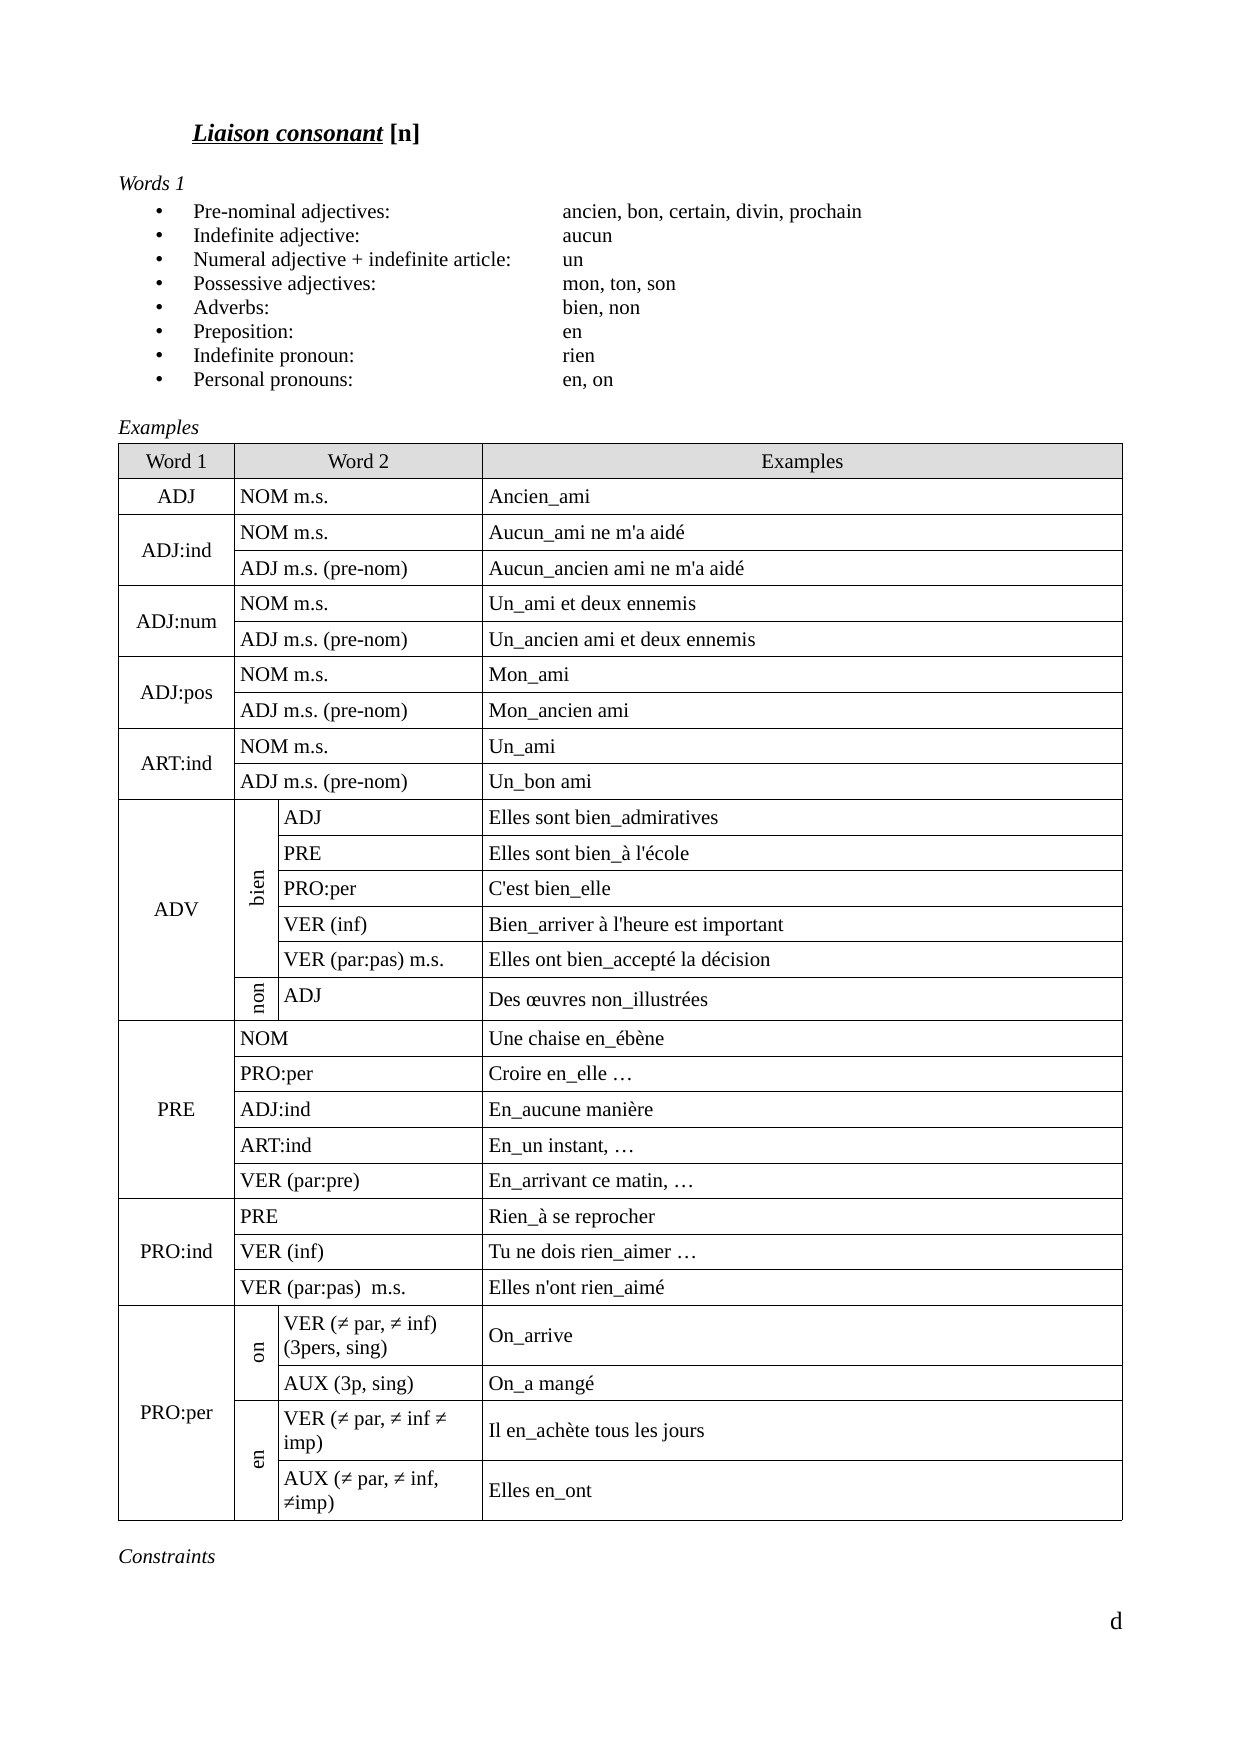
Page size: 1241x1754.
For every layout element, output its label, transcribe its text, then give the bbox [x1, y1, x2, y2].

table_cell En_aucune manière [483, 1092, 1122, 1127]
table_cell NOM m.s. [235, 657, 482, 692]
table_cell ADJ:ind [119, 515, 234, 585]
text Constraints [118, 1544, 1122, 1568]
table_cell C'est bien_elle [483, 871, 1122, 906]
table_cell VER (par:pas) m.s. [235, 1270, 482, 1305]
subtitle Liaison consonant [n] [118, 118, 1122, 147]
list Adverbs: bien, non [156, 295, 1122, 319]
table_cell ADJ:pos [119, 657, 234, 728]
table_cell ADJ:num [119, 586, 234, 656]
list Indefinite pronoun: rien [156, 343, 1122, 367]
table_cell ADJ m.s. (pre-nom) [235, 764, 482, 799]
table_cell Un_bon ami [483, 764, 1122, 799]
table_cell PRE [119, 1021, 234, 1198]
list Indefinite adjective: aucun [156, 223, 1122, 247]
table_cell On_a mangé [483, 1366, 1122, 1400]
table_cell Un_ami [483, 729, 1122, 763]
table_cell Croire en_elle … [483, 1057, 1122, 1091]
table_cell Ancien_ami [483, 479, 1122, 514]
table_cell PRO:ind [119, 1199, 234, 1305]
table_cell Elles sont bien_à l'école [483, 836, 1122, 870]
table_cell Un_ami et deux ennemis [483, 586, 1122, 621]
table_cell Des œuvres non_illustrées [483, 978, 1122, 1020]
table_cell non [235, 978, 278, 1020]
table_cell ART:ind [235, 1128, 482, 1162]
table_header Examples [483, 444, 1122, 478]
table_cell Elles sont bien_admiratives [483, 800, 1122, 834]
table_cell On_arrive [483, 1306, 1122, 1364]
table_cell VER (≠ par, ≠ inf ≠ imp) [279, 1401, 482, 1460]
table_header Word 2 [235, 444, 482, 478]
table_cell ADJ m.s. (pre-nom) [235, 622, 482, 656]
table_cell Elles ont bien_accepté la décision [483, 942, 1122, 977]
table_cell Tu ne dois rien_aimer … [483, 1235, 1122, 1269]
table_cell Aucun_ami ne m'a aidé [483, 515, 1122, 549]
table_cell VER (inf) [235, 1235, 482, 1269]
list Preposition: en [156, 319, 1122, 343]
table_cell PRO:per [235, 1057, 482, 1091]
table_cell En_arrivant ce matin, … [483, 1164, 1122, 1198]
table_cell VER (≠ par, ≠ inf) (3pers, sing) [279, 1306, 482, 1364]
table_cell AUX (≠ par, ≠ inf, ≠imp) [279, 1461, 482, 1519]
text Words 1 [118, 171, 1122, 195]
list Possessive adjectives: mon, ton, son [156, 271, 1122, 295]
table_cell En_un instant, … [483, 1128, 1122, 1162]
table_cell Elles en_ont [483, 1461, 1122, 1519]
table_cell VER (par:pas) m.s. [279, 942, 482, 977]
table_cell PRO:per [119, 1306, 234, 1519]
list Personal pronouns: en, on [156, 367, 1122, 391]
table_cell Aucun_ancien ami ne m'a aidé [483, 551, 1122, 585]
table_cell PRO:per [279, 871, 482, 906]
table_cell en [235, 1401, 278, 1519]
table_cell ADJ [279, 800, 482, 834]
table_cell PRE [279, 836, 482, 870]
table_cell AUX (3p, sing) [279, 1366, 482, 1400]
table_cell Un_ancien ami et deux ennemis [483, 622, 1122, 656]
table_cell VER (par:pre) [235, 1164, 482, 1198]
table_cell VER (inf) [279, 907, 482, 941]
table_cell PRE [235, 1199, 482, 1234]
table_cell NOM m.s. [235, 479, 482, 514]
list Numeral adjective + indefinite article: un [156, 247, 1122, 271]
table_cell Mon_ami [483, 657, 1122, 692]
table_cell ADV [119, 800, 234, 1020]
table_cell NOM m.s. [235, 729, 482, 763]
table_cell Elles n'ont rien_aimé [483, 1270, 1122, 1305]
table_cell NOM m.s. [235, 515, 482, 549]
table_cell ADJ [119, 479, 234, 514]
table_cell ART:ind [119, 729, 234, 799]
table_cell ADJ m.s. (pre-nom) [235, 551, 482, 585]
table_cell Rien_à se reprocher [483, 1199, 1122, 1234]
table_cell Mon_ancien ami [483, 693, 1122, 728]
table_cell ADJ:ind [235, 1092, 482, 1127]
table_cell Bien_arriver à l'heure est important [483, 907, 1122, 941]
table_cell NOM m.s. [235, 586, 482, 621]
text Examples [118, 415, 1122, 439]
table_cell ADJ m.s. (pre-nom) [235, 693, 482, 728]
list Pre-nominal adjectives: ancien, bon, certain, divin, prochain [156, 198, 1122, 223]
table_cell bien [235, 800, 278, 977]
table_cell Une chaise en_ébène [483, 1021, 1122, 1056]
table_cell Il en_achète tous les jours [483, 1401, 1122, 1460]
table_header Word 1 [119, 444, 234, 478]
table_cell NOM [235, 1021, 482, 1056]
table_cell on [235, 1306, 278, 1400]
table_cell ADJ [279, 978, 482, 1020]
